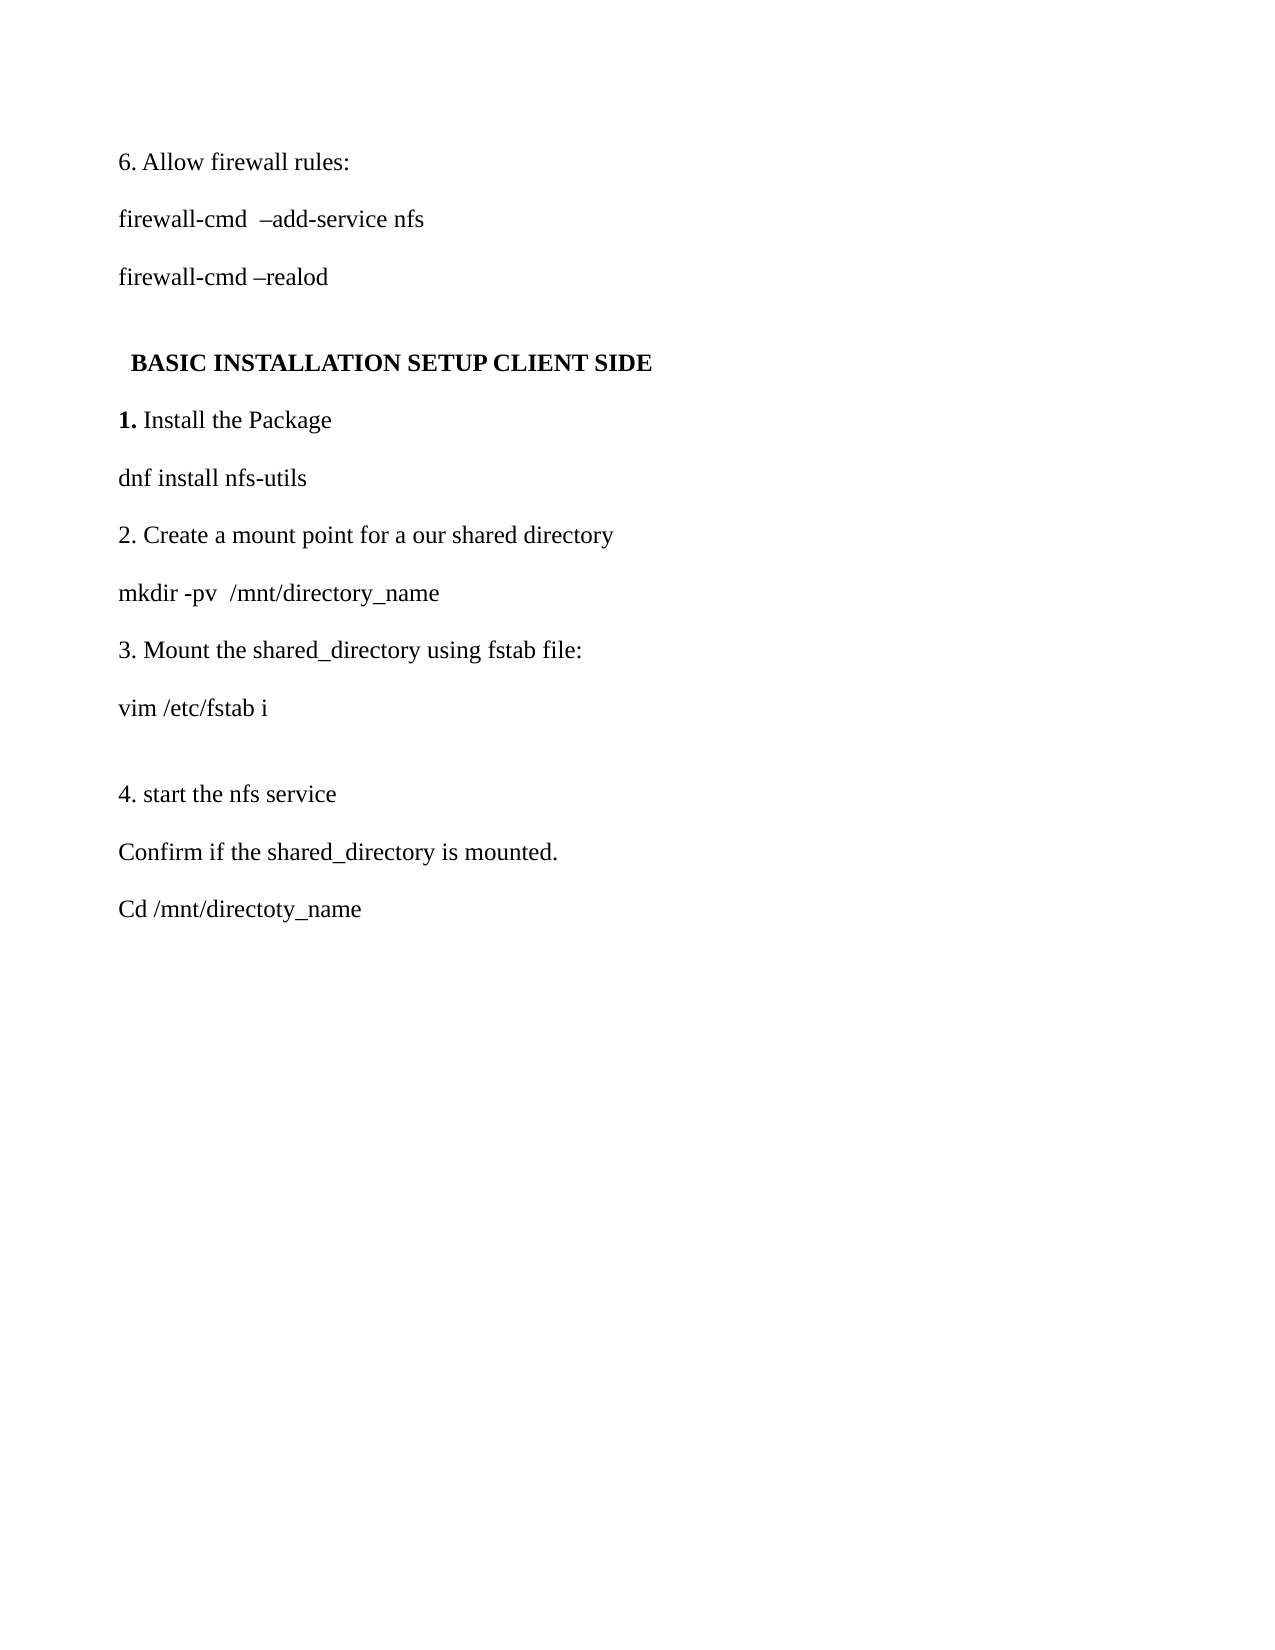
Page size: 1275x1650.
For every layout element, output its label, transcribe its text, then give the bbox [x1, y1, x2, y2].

text BASIC INSTALLATION SETUP CLIENT SIDE [118, 348, 1157, 377]
text firewall-cmd –realod [118, 262, 1157, 291]
text 3. Mount the shared_directory using fstab file: [118, 636, 1157, 664]
text 4. start the nfs service [118, 779, 1157, 808]
text mkdir -pv /mnt/directory_name [118, 578, 1157, 607]
text 6. Allow firewall rules: [118, 147, 1157, 176]
text dnf install nfs-utils [118, 463, 1157, 492]
text Cd /mnt/directoty_name [118, 894, 1157, 923]
text 1. Install the Package [118, 406, 1157, 434]
text Confirm if the shared_directory is mounted. [118, 837, 1157, 866]
text 2. Create a mount point for a our shared directory [118, 521, 1157, 549]
text firewall-cmd –add-service nfs [118, 204, 1157, 233]
text vim /etc/fstab i [118, 693, 1157, 722]
